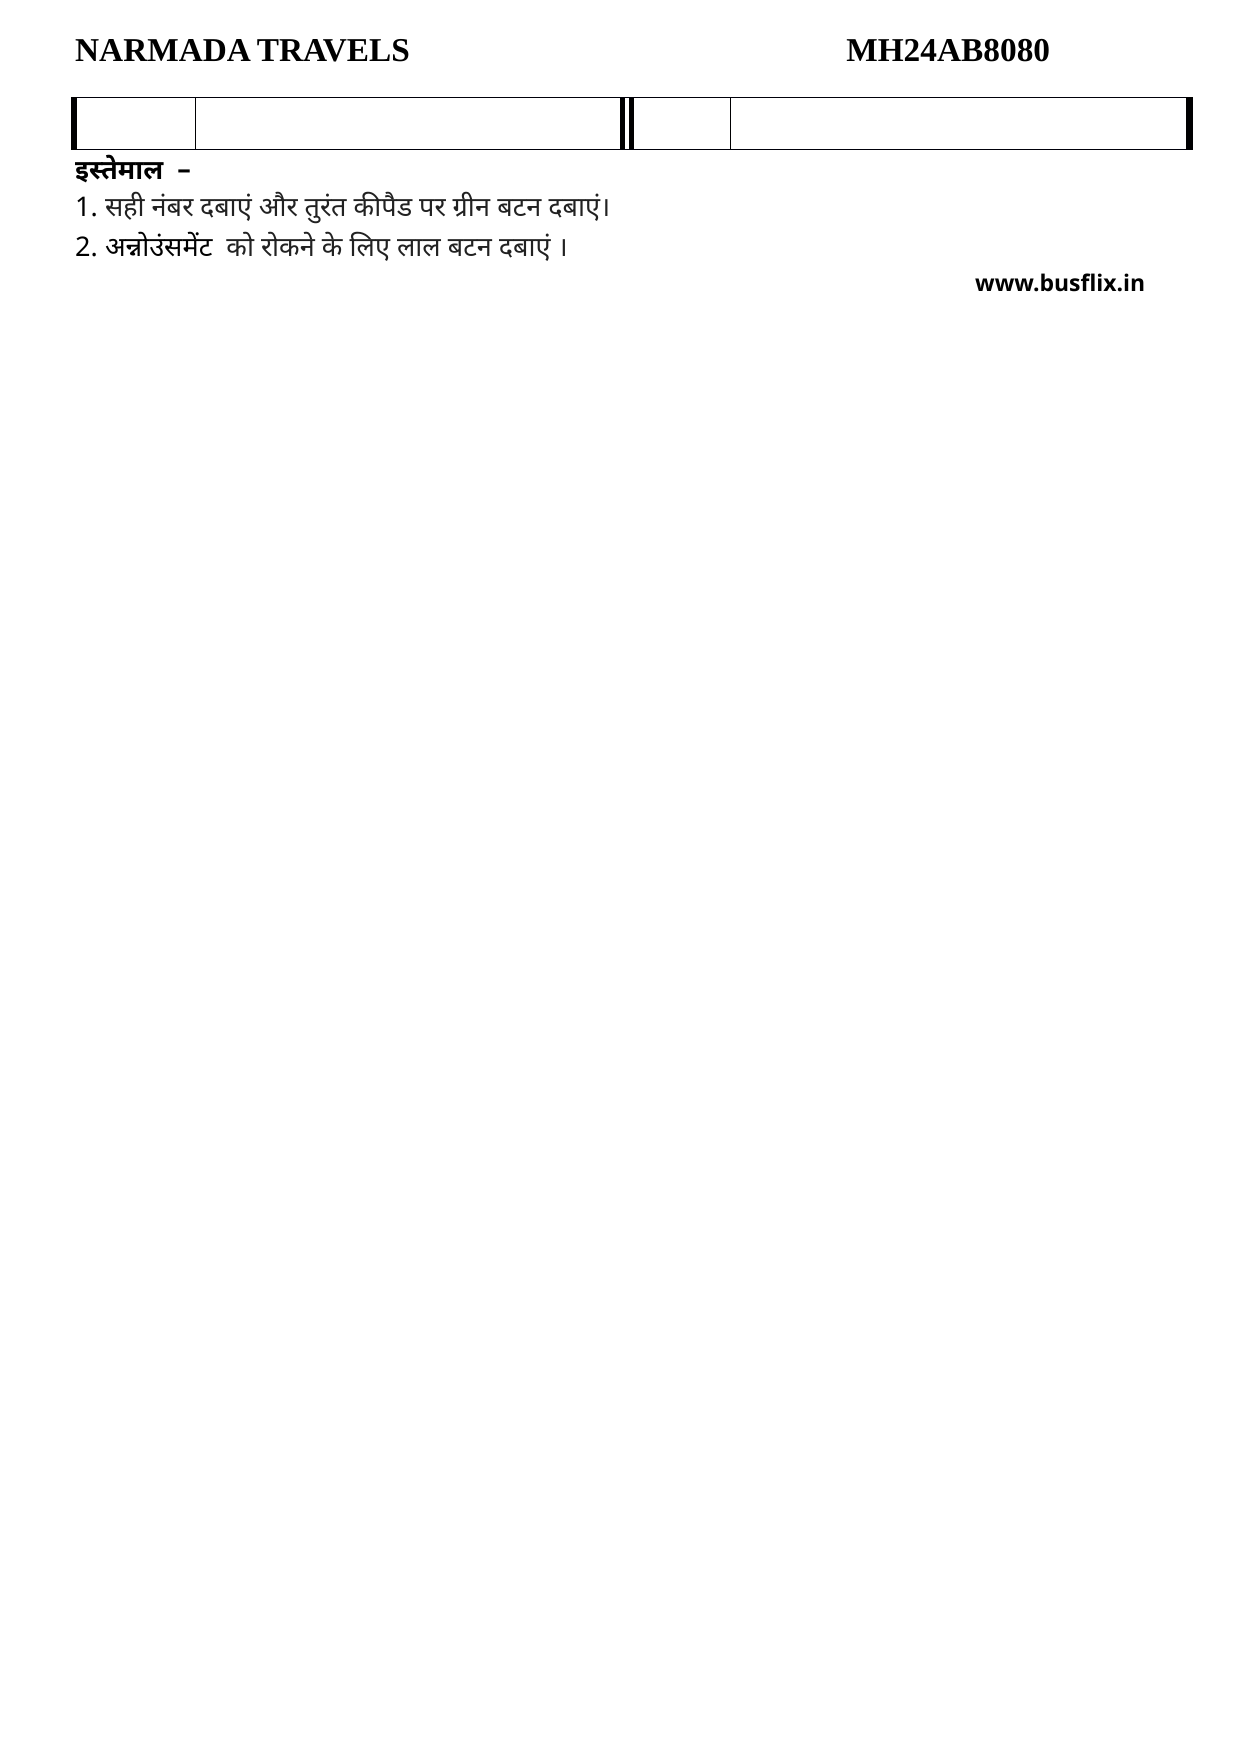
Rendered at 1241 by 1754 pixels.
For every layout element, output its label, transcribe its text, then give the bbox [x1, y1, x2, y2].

table_cell [196, 98, 620, 149]
text इस्तेमाल – [75, 150, 1165, 187]
text www.busflix.in [75, 267, 1165, 298]
text 2. अन्नोउंसमेंट को रोकने के लिए लाल बटन दबाएं । [75, 227, 1165, 267]
table_cell [77, 98, 195, 149]
text 1. सही नंबर दबाएं और तुरंत कीपैड पर ग्रीन बटन दबाएं। [75, 187, 1165, 227]
table_cell [731, 98, 1186, 149]
table_cell [634, 98, 730, 149]
